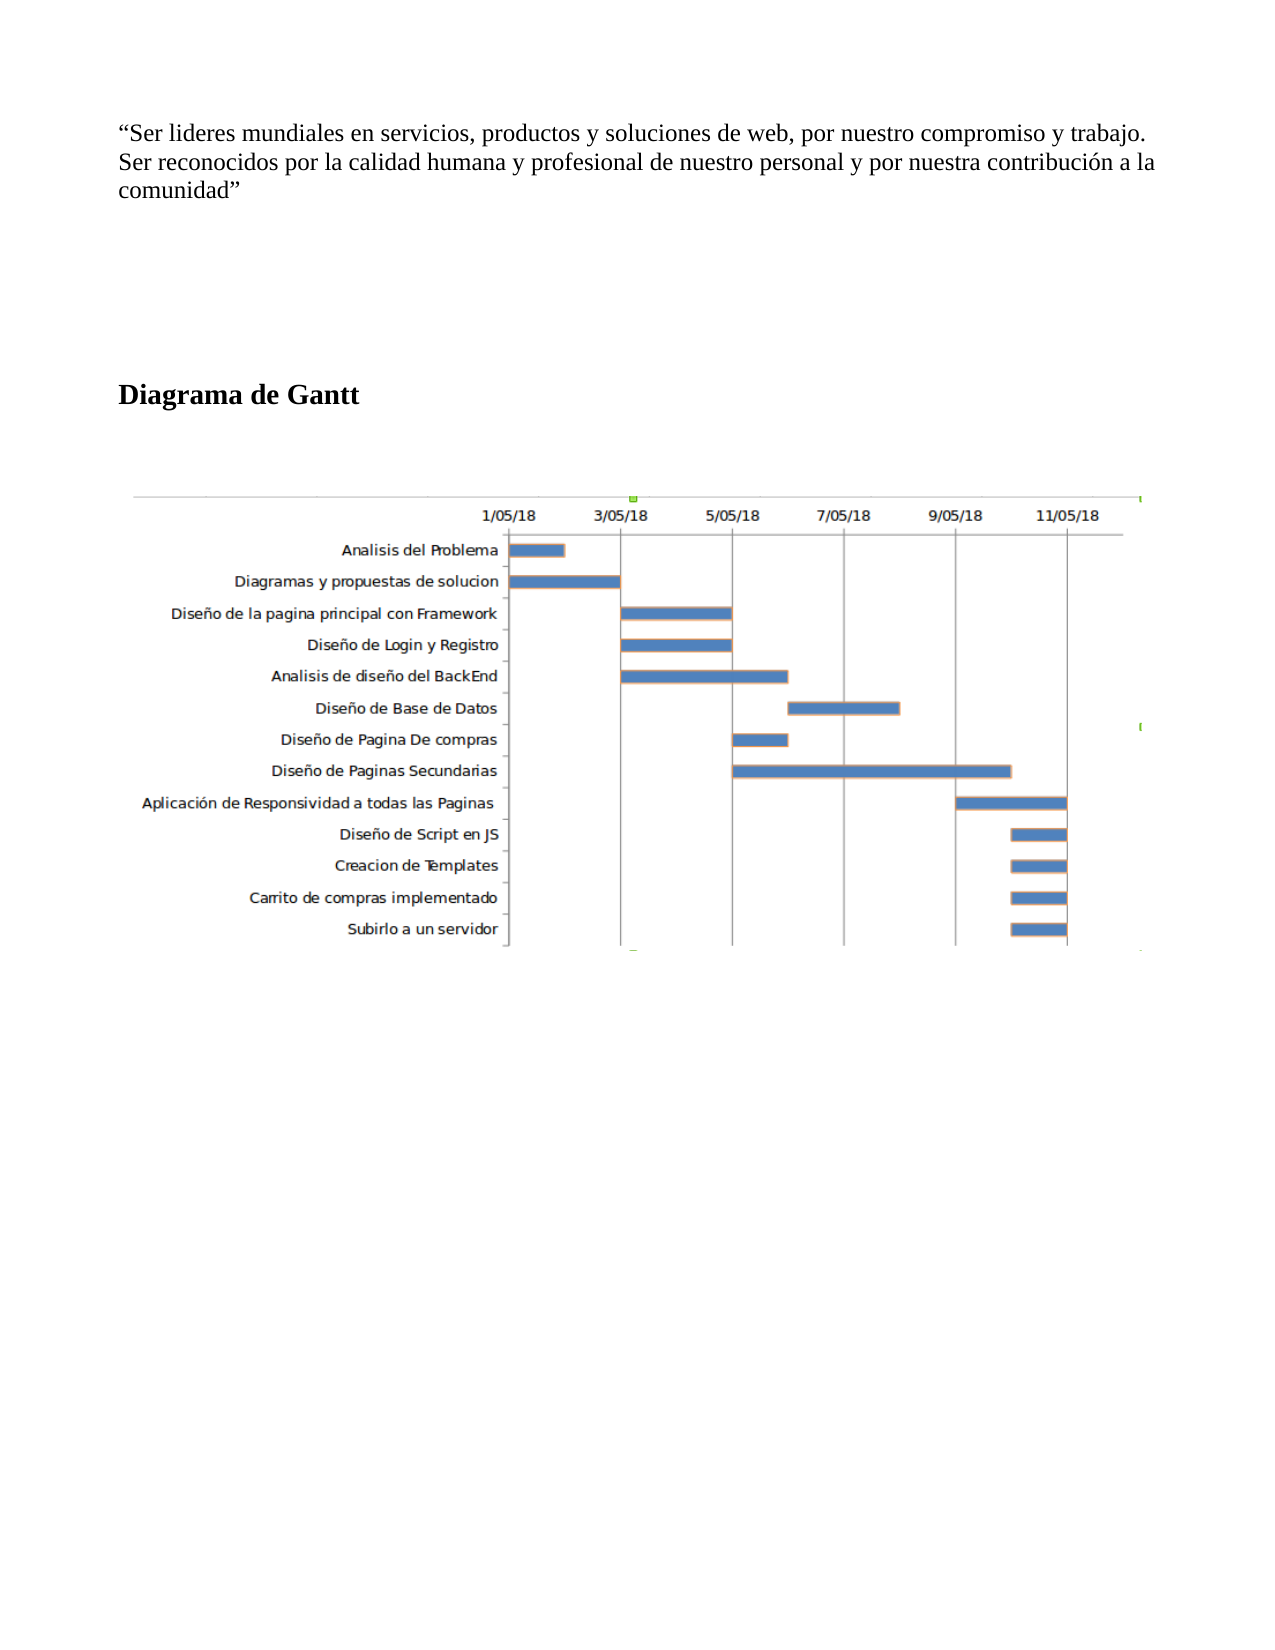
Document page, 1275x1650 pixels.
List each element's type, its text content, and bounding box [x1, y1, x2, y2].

picture [133, 496, 1142, 951]
text comunidad” [118, 176, 1157, 204]
text Diagrama de Gantt [118, 377, 1157, 410]
text “Ser lideres mundiales en servicios, productos y soluciones de web, por nuestro compromiso y trabajo. Ser reconocidos por la calidad humana y profesional de nuestro personal y por nuestra contribución a la [118, 118, 1157, 176]
